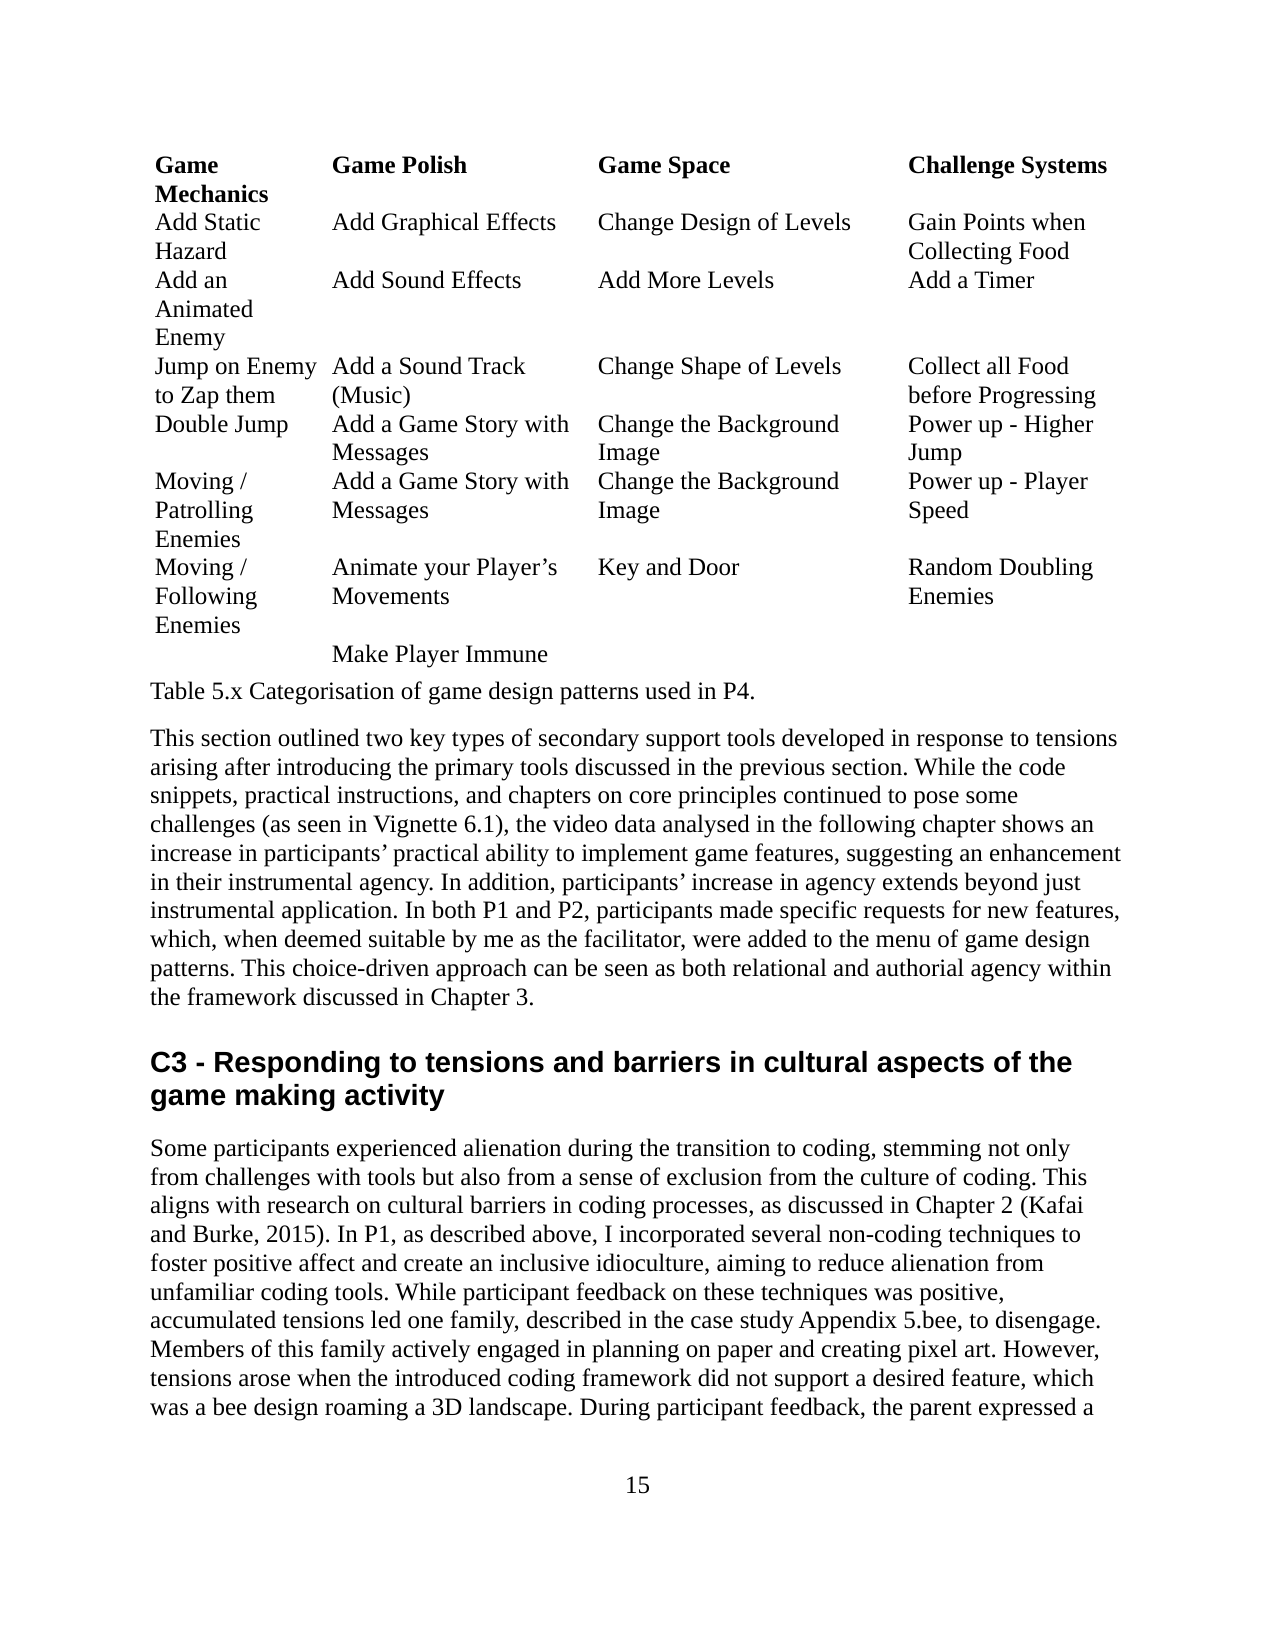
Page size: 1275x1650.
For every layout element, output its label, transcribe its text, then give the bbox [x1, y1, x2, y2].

table_cell Add More Levels [593, 265, 903, 351]
text Some participants experienced alienation during the transition to coding, stemming not only from challenges with tools but also from a sense of exclusion from the culture of coding. This aligns with research on cultural barriers in coding processes, as discussed in Chapter 2 (Kafai and Burke, 2015). In P1, as described above, I incorporated several non-coding techniques to foster positive affect and create an inclusive idioculture, aiming to reduce alienation from unfamiliar coding tools. While participant feedback on these techniques was positive, accumulated tensions led one family, described in the case study Appendix 5.bee, to disengage. Members of this family actively engaged in planning on paper and creating pixel art. However, tensions arose when the introduced coding framework did not support a desired feature, which was a bee design roaming a 3D landscape. During participant feedback, the parent expressed a [150, 1133, 1125, 1421]
table_cell Add a Game Story with Messages [327, 466, 593, 552]
table_cell [903, 639, 1125, 667]
table_header Game Mechanics [150, 150, 327, 207]
text This section outlined two key types of secondary support tools developed in response to tensions arising after introducing the primary tools discussed in the previous section. While the code snippets, practical instructions, and chapters on core principles continued to pose some challenges (as seen in Vignette 6.1), the video data analysed in the following chapter shows an increase in participants’ practical ability to implement game features, suggesting an enhancement in their instrumental agency. In addition, participants’ increase in agency extends beyond just instrumental application. In both P1 and P2, participants made specific requests for new features, which, when deemed suitable by me as the facilitator, were added to the menu of game design patterns. This choice-driven approach can be seen as both relational and authorial agency within the framework discussed in Chapter 3. [150, 723, 1125, 1011]
table_cell [150, 639, 327, 667]
table_cell Collect all Food before Progressing [903, 351, 1125, 409]
table_cell Add Sound Effects [327, 265, 593, 351]
table_cell Animate your Player’s Movements [327, 553, 593, 639]
table_cell Power up - Higher Jump [903, 409, 1125, 466]
table_cell Moving / Patrolling Enemies [150, 466, 327, 552]
table_cell Change the Background Image [593, 409, 903, 466]
table_cell Change Shape of Levels [593, 351, 903, 409]
subtitle C3 - Responding to tensions and barriers in cultural aspects of the game making activity [150, 1044, 1125, 1112]
table_header Challenge Systems [903, 150, 1125, 207]
table_cell Change the Background Image [593, 466, 903, 552]
text Table 5.x Categorisation of game design patterns used in P4. [150, 676, 1125, 705]
table_cell Change Design of Levels [593, 208, 903, 265]
table_cell Key and Door [593, 553, 903, 639]
table_cell [593, 639, 903, 667]
table_cell Add a Timer [903, 265, 1125, 351]
table_cell Random Doubling Enemies [903, 553, 1125, 639]
table_cell Power up - Player Speed [903, 466, 1125, 552]
table_cell Add Static Hazard [150, 208, 327, 265]
table_cell Add a Game Story with Messages [327, 409, 593, 466]
table_cell Add a Sound Track (Music) [327, 351, 593, 409]
table_cell Gain Points when Collecting Food [903, 208, 1125, 265]
table_cell Make Player Immune [327, 639, 593, 667]
table_header Game Polish [327, 150, 593, 207]
table_header Game Space [593, 150, 903, 207]
table_cell Jump on Enemy to Zap them [150, 351, 327, 409]
table_cell Add an Animated Enemy [150, 265, 327, 351]
table_cell Add Graphical Effects [327, 208, 593, 265]
table_cell Moving / Following Enemies [150, 553, 327, 639]
table_cell Double Jump [150, 409, 327, 466]
